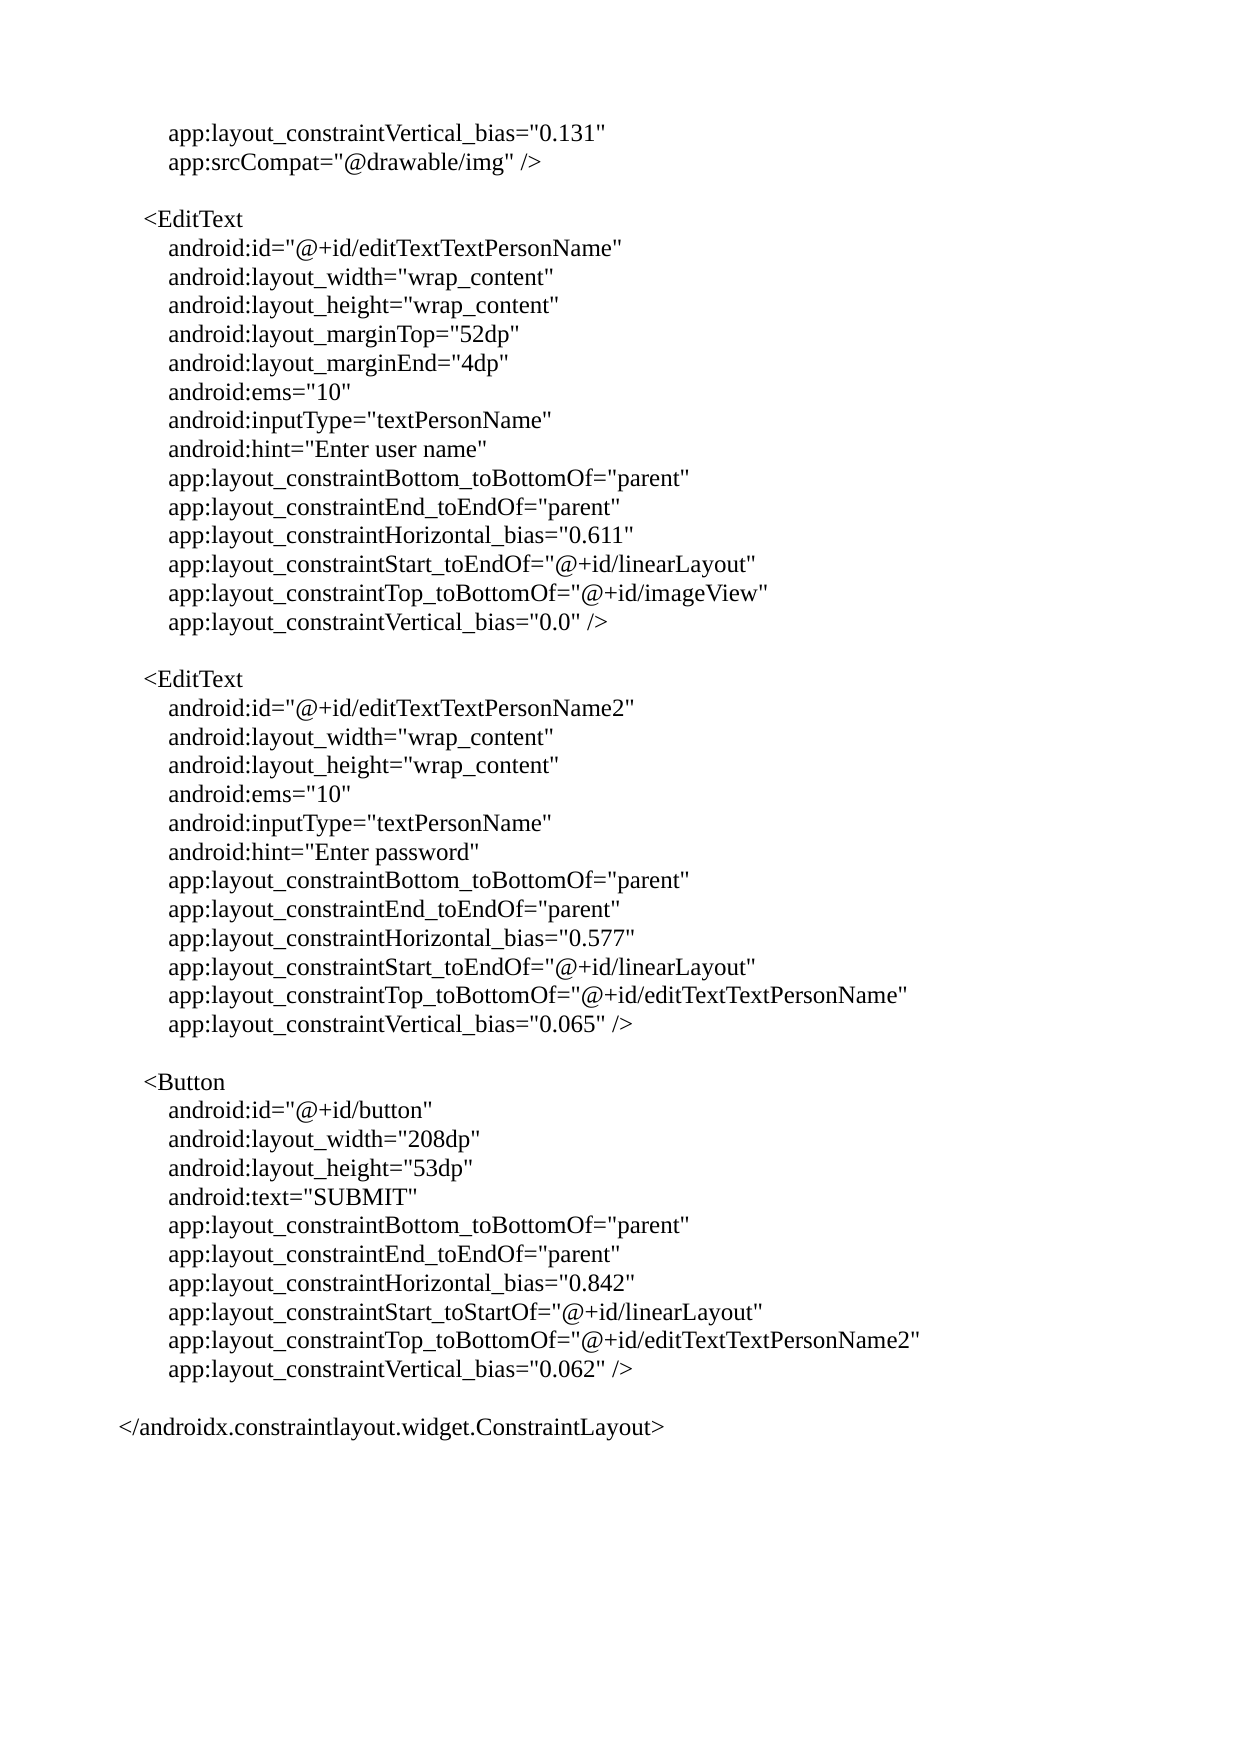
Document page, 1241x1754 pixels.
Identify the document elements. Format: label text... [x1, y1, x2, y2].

text app:layout_constraintVertical_bias="0.131" app:srcCompat="@drawable/img" /> <EditText android:id="@+id/editTextTextPersonName" android:layout_width="wrap_content" android:layout_height="wrap_content" android:layout_marginTop="52dp" android:layout_marginEnd="4dp" android:ems="10" android:inputType="textPersonName" android:hint="Enter user name" app:layout_constraintBottom_toBottomOf="parent" app:layout_constraintEnd_toEndOf="parent" app:layout_constraintHorizontal_bias="0.611" app:layout_constraintStart_toEndOf="@+id/linearLayout" app:layout_constraintTop_toBottomOf="@+id/imageView" app:layout_constraintVertical_bias="0.0" /> <EditText android:id="@+id/editTextTextPersonName2" android:layout_width="wrap_content" android:layout_height="wrap_content" android:ems="10" android:inputType="textPersonName" android:hint="Enter password" app:layout_constraintBottom_toBottomOf="parent" app:layout_constraintEnd_toEndOf="parent" app:layout_constraintHorizontal_bias="0.577" app:layout_constraintStart_toEndOf="@+id/linearLayout" app:layout_constraintTop_toBottomOf="@+id/editTextTextPersonName" app:layout_constraintVertical_bias="0.065" /> <Button android:id="@+id/button" android:layout_width="208dp" android:layout_height="53dp" android:text="SUBMIT" app:layout_constraintBottom_toBottomOf="parent" app:layout_constraintEnd_toEndOf="parent" app:layout_constraintHorizontal_bias="0.842" app:layout_constraintStart_toStartOf="@+id/linearLayout" app:layout_constraintTop_toBottomOf="@+id/editTextTextPersonName2" app:layout_constraintVertical_bias="0.062" /> </androidx.constraintlayout.widget.ConstraintLayout> [118, 118, 1122, 1441]
